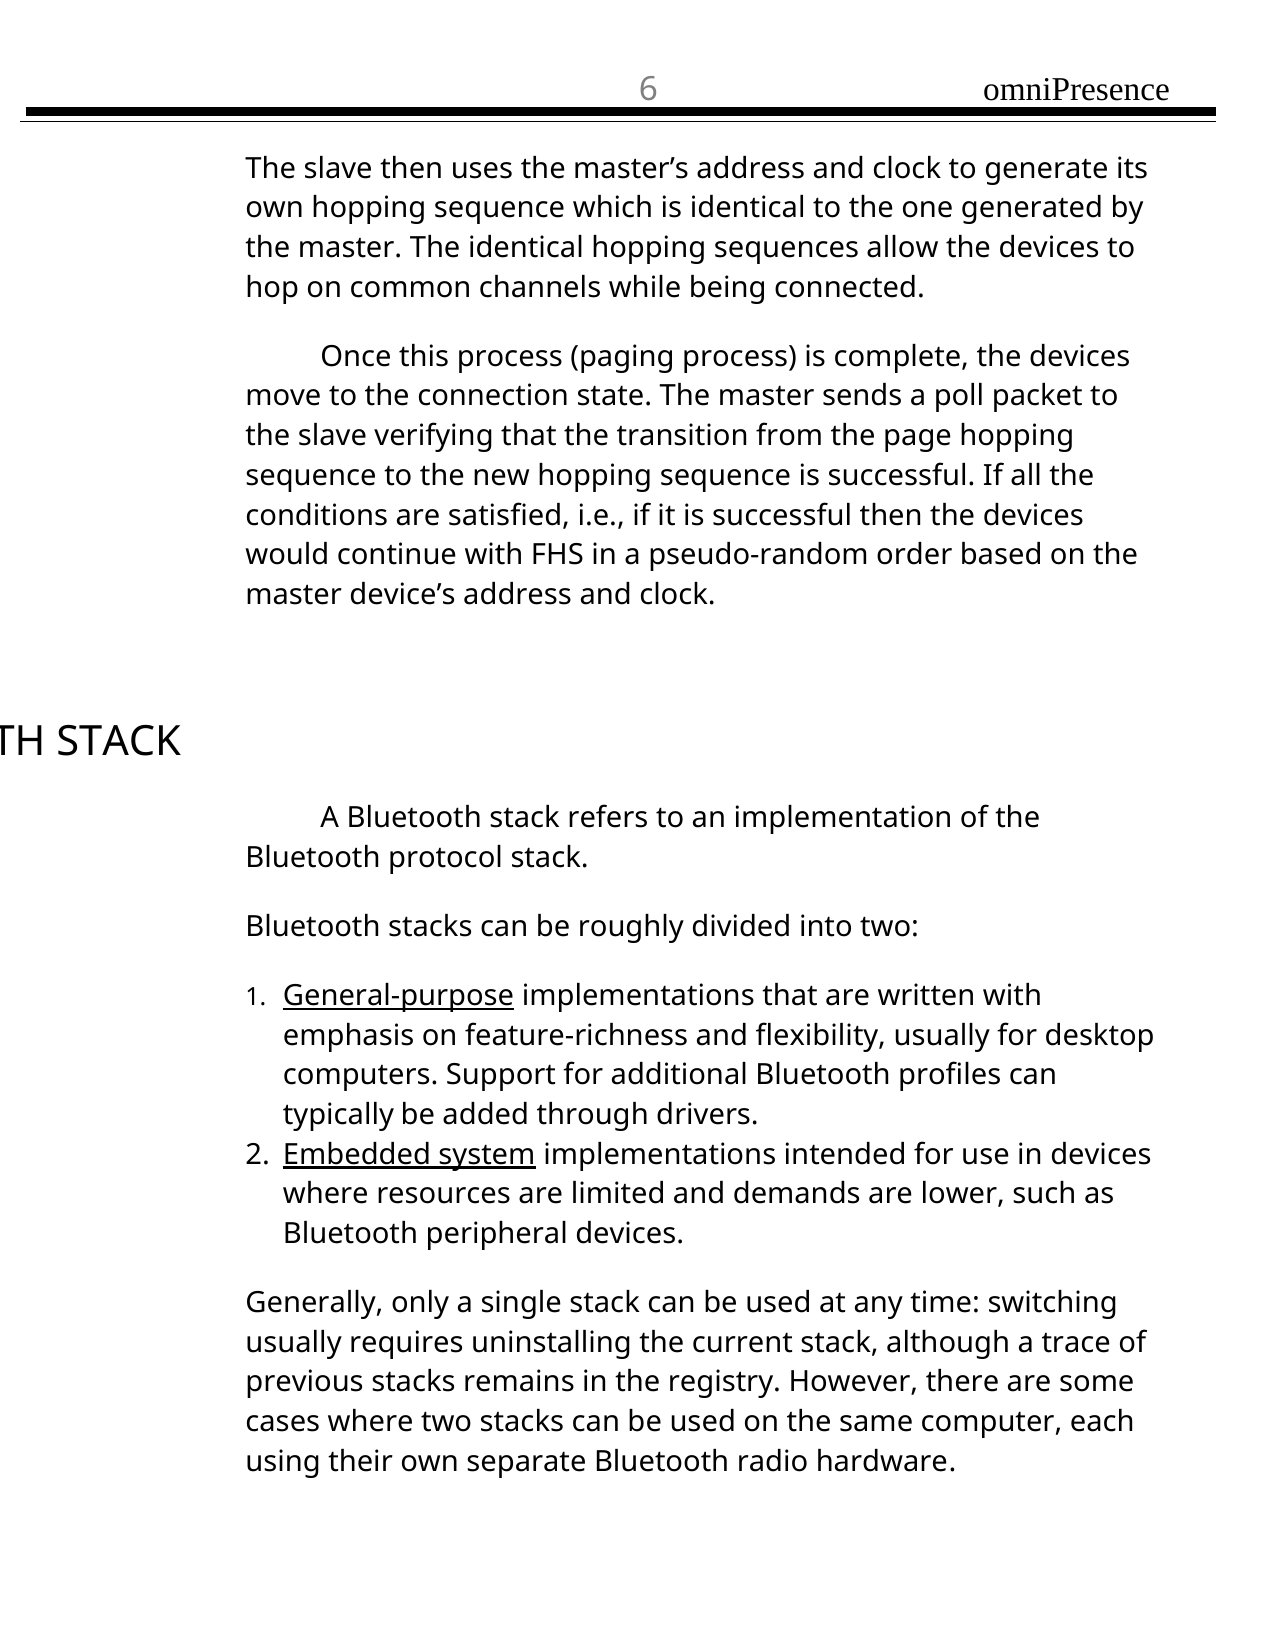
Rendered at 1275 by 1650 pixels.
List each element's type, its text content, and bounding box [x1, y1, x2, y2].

text A Bluetooth stack refers to an implementation of the Bluetooth protocol stack. [245, 797, 1170, 876]
text Bluetooth stacks can be roughly divided into two: [170, 905, 1170, 945]
text 1.3 BLUETOOTH STACK [0, 711, 1170, 768]
text The slave then uses the master’s address and clock to generate its own hopping sequence which is identical to the one generated by the master. The identical hopping sequences allow the devices to hop on common channels while being connected. [245, 147, 1170, 306]
text Once this process (paging process) is complete, the devices move to the connection state. The master sends a poll packet to the slave verifying that the transition from the page hopping sequence to the new hopping sequence is successful. If all the conditions are satisfied, i.e., if it is successful then the devices would continue with FHS in a pseudo-random order based on the master device’s address and clock. [245, 335, 1170, 613]
list Embedded system implementations intended for use in devices where resources are limited and demands are lower, such as Bluetooth peripheral devices. [245, 1133, 1170, 1252]
list General-purpose implementations that are written with emphasis on feature-richness and flexibility, usually for desktop computers. Support for additional Bluetooth profiles can typically be added through drivers. [245, 974, 1170, 1133]
text Generally, only a single stack can be used at any time: switching usually requires uninstalling the current stack, although a trace of previous stacks remains in the registry. However, there are some cases where two stacks can be used on the same computer, each using their own separate Bluetooth radio hardware. [245, 1281, 1170, 1479]
